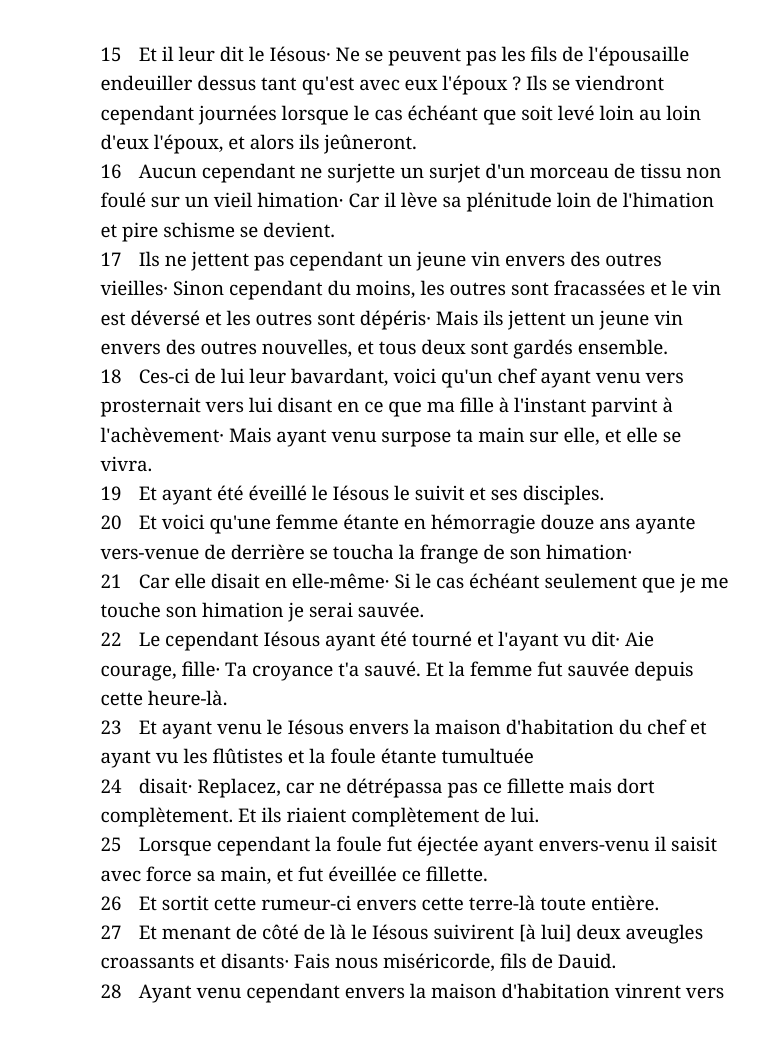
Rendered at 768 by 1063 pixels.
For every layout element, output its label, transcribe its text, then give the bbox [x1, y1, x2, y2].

text 15 Et il leur dit le Iésous· Ne se peuvent pas les fils de l'épousaille endeuiller dessus tant qu'est avec eux l'époux ? Ils se viendront cependant journées lorsque le cas échéant que soit levé loin au loin d'eux l'époux, et alors ils jeûneront. 16 Aucun cependant ne surjette un surjet d'un morceau de tissu non foulé sur un vieil himation· Car il lève sa plénitude loin de l'himation et pire schisme se devient. 17 Ils ne jettent pas cependant un jeune vin envers des outres vieilles· Sinon cependant du moins, les outres sont fracassées et le vin est déversé et les outres sont dépéris· Mais ils jettent un jeune vin envers des outres nouvelles, et tous deux sont gardés ensemble. 18 Ces-ci de lui leur bavardant, voici qu'un chef ayant venu vers prosternait vers lui disant en ce que ma fille à l'instant parvint à l'achèvement· Mais ayant venu surpose ta main sur elle, et elle se vivra. 19 Et ayant été éveillé le Iésous le suivit et ses disciples. 20 Et voici qu'une femme étante en hémorragie douze ans ayante vers-venue de derrière se toucha la frange de son himation· 21 Car elle disait en elle-même· Si le cas échéant seulement que je me touche son himation je serai sauvée. 22 Le cependant Iésous ayant été tourné et l'ayant vu dit· Aie courage, fille· Ta croyance t'a sauvé. Et la femme fut sauvée depuis cette heure-là. 23 Et ayant venu le Iésous envers la maison d'habitation du chef et ayant vu les flûtistes et la foule étante tumultuée 24 disait· Replacez, car ne détrépassa pas ce fillette mais dort complètement. Et ils riaient complètement de lui. 25 Lorsque cependant la foule fut éjectée ayant envers-venu il saisit avec force sa main, et fut éveillée ce fillette. 26 Et sortit cette rumeur-ci envers cette terre-là toute entière. 27 Et menant de côté de là le Iésous suivirent [à lui] deux aveugles croassants et disants· Fais nous miséricorde, fils de Dauid. 28 Ayant venu cependant envers la maison d'habitation vinrent vers [100, 41, 729, 1003]
